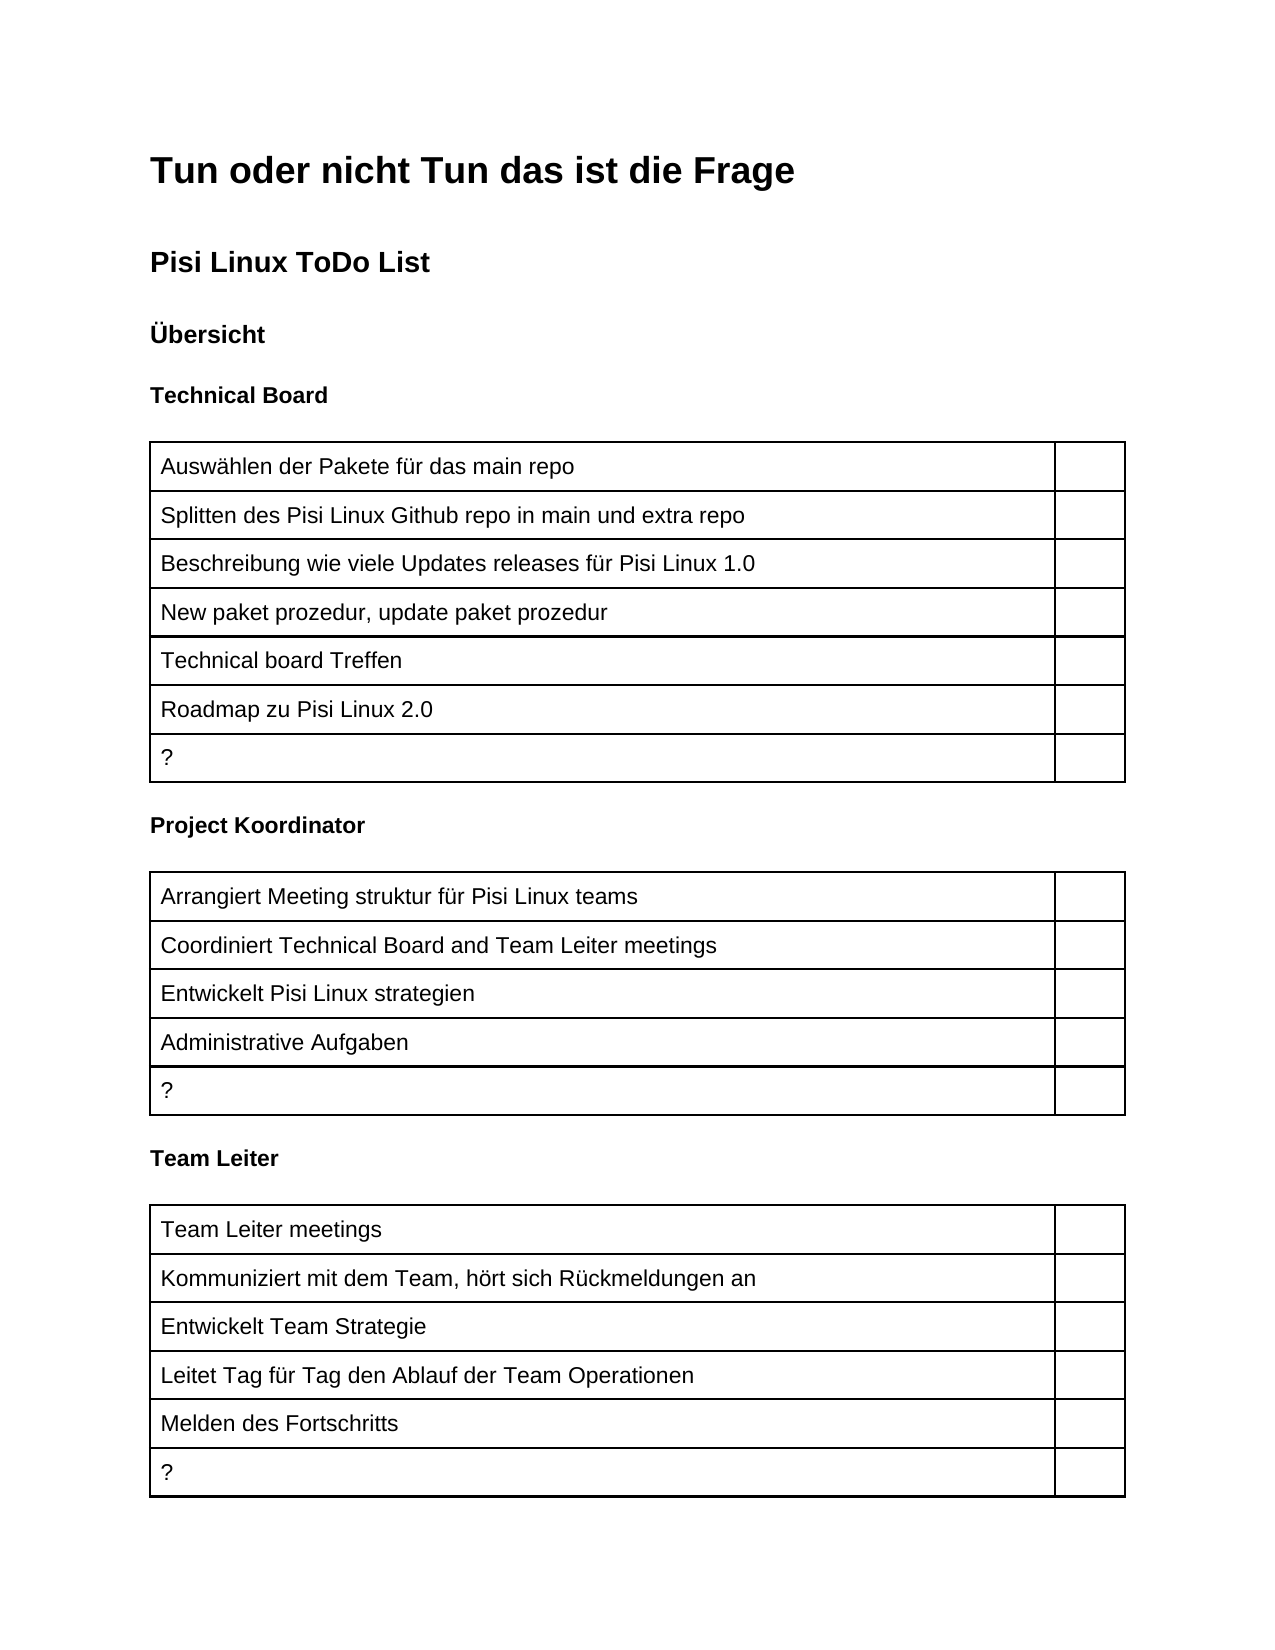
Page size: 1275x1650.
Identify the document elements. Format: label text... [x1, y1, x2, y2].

table_cell [1056, 589, 1124, 635]
table_cell ? [151, 1449, 1054, 1495]
table_cell Administrative Aufgaben [151, 1019, 1054, 1065]
table_header Arrangiert Meeting struktur für Pisi Linux teams [151, 873, 1054, 920]
table_cell Splitten des Pisi Linux Github repo in main und extra repo [151, 492, 1054, 538]
table_cell [1056, 492, 1124, 538]
table_cell [1056, 686, 1124, 732]
table_cell Melden des Fortschritts [151, 1400, 1054, 1447]
table_cell [1056, 735, 1124, 781]
table_cell ? [151, 1068, 1054, 1114]
text Project Koordinator [150, 812, 1125, 838]
table_cell [1056, 638, 1124, 684]
table_cell Entwickelt Team Strategie [151, 1303, 1054, 1350]
table_cell [1056, 1449, 1124, 1495]
table_cell [1056, 1019, 1124, 1065]
table_header [1056, 1206, 1124, 1253]
table_cell [1056, 1352, 1124, 1398]
table_cell [1056, 540, 1124, 587]
table_cell [1056, 922, 1124, 968]
table_cell [1056, 970, 1124, 1017]
table_cell [1056, 1400, 1124, 1447]
text Tun oder nicht Tun das ist die Frage [150, 150, 1125, 192]
table_cell Entwickelt Pisi Linux strategien [151, 970, 1054, 1017]
text Technical Board [150, 382, 1125, 408]
table_cell [1056, 1255, 1124, 1301]
table_cell ? [151, 735, 1054, 781]
table_cell Kommuniziert mit dem Team, hört sich Rückmeldungen an [151, 1255, 1054, 1301]
table_header [1056, 873, 1124, 920]
table_header Auswählen der Pakete für das main repo [151, 443, 1054, 490]
table_cell Leitet Tag für Tag den Ablauf der Team Operationen [151, 1352, 1054, 1398]
table_cell [1056, 1068, 1124, 1114]
text Übersicht [150, 321, 1125, 349]
table_cell [1056, 1303, 1124, 1350]
table_cell Roadmap zu Pisi Linux 2.0 [151, 686, 1054, 732]
table_cell New paket prozedur, update paket prozedur [151, 589, 1054, 635]
table_header [1056, 443, 1124, 490]
table_cell Beschreibung wie viele Updates releases für Pisi Linux 1.0 [151, 540, 1054, 587]
text Team Leiter [150, 1145, 1125, 1171]
text Pisi Linux ToDo List [150, 246, 1125, 279]
table_cell Technical board Treffen [151, 638, 1054, 684]
table_header Team Leiter meetings [151, 1206, 1054, 1253]
table_cell Coordiniert Technical Board and Team Leiter meetings [151, 922, 1054, 968]
